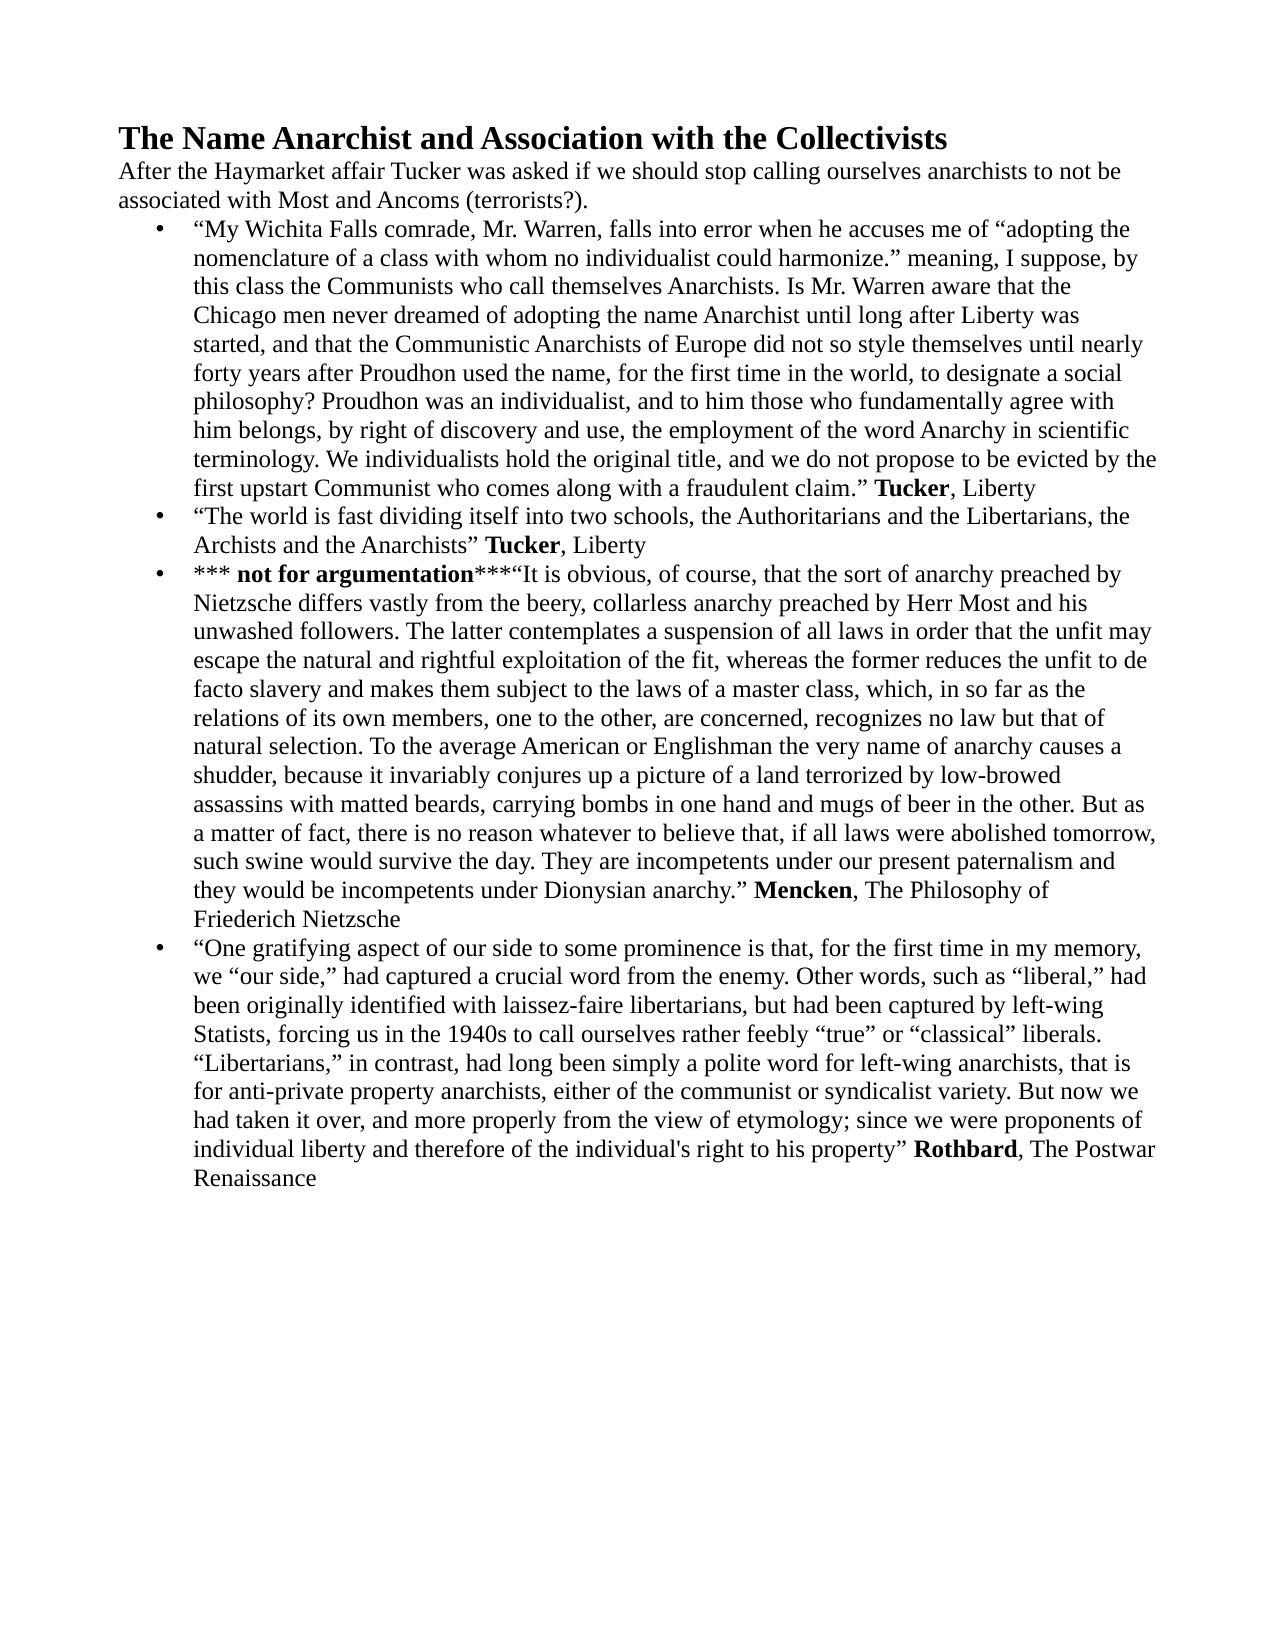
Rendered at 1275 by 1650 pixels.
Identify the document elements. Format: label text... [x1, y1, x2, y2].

list “My Wichita Falls comrade, Mr. Warren, falls into error when he accuses me of “adopting the nomenclature of a class with whom no individualist could harmonize.” meaning, I suppose, by this class the Communists who call themselves Anarchists. Is Mr. Warren aware that the Chicago men never dreamed of adopting the name Anarchist until long after Liberty was started, and that the Communistic Anarchists of Europe did not so style themselves until nearly forty years after Proudhon used the name, for the first time in the world, to designate a social philosophy? Proudhon was an individualist, and to him those who fundamentally agree with him belongs, by right of discovery and use, the employment of the word Anarchy in scientific terminology. We individualists hold the original title, and we do not propose to be evicted by the first upstart Communist who comes along with a fraudulent claim.” Tucker, Liberty [156, 214, 1157, 501]
list *** not for argumentation***“It is obvious, of course, that the sort of anarchy preached by Nietzsche differs vastly from the beery, collarless anarchy preached by Herr Most and his unwashed followers. The latter contemplates a suspension of all laws in order that the unfit may escape the natural and rightful exploitation of the fit, whereas the former reduces the unfit to de facto slavery and makes them subject to the laws of a master class, which, in so far as the relations of its own members, one to the other, are concerned, recognizes no law but that of natural selection. To the average American or Englishman the very name of anarchy causes a shudder, because it invariably conjures up a picture of a land terrorized by low-browed assassins with matted beards, carrying bombs in one hand and mugs of beer in the other. But as a matter of fact, there is no reason whatever to believe that, if all laws were abolished tomorrow, such swine would survive the day. They are incompetents under our present paternalism and they would be incompetents under Dionysian anarchy.” Mencken, The Philosophy of Friederich Nietzsche [156, 559, 1157, 933]
list “One gratifying aspect of our side to some prominence is that, for the first time in my memory, we “our side,” had captured a crucial word from the enemy. Other words, such as “liberal,” had been originally identified with laissez-faire libertarians, but had been captured by left-wing Statists, forcing us in the 1940s to call ourselves rather feebly “true” or “classical” liberals. “Libertarians,” in contrast, had long been simply a polite word for left-wing anarchists, that is for anti-private property anarchists, either of the communist or syndicalist variety. But now we had taken it over, and more properly from the view of etymology; since we were proponents of individual liberty and therefore of the individual's right to his property” Rothbard, The Postwar Renaissance [156, 933, 1157, 1191]
list “The world is fast dividing itself into two schools, the Authoritarians and the Libertarians, the Archists and the Anarchists” Tucker, Liberty [156, 501, 1157, 559]
text After the Haymarket affair Tucker was asked if we should stop calling ourselves anarchists to not be associated with Most and Ancoms (terrorists?). [118, 156, 1157, 214]
text The Name Anarchist and Association with the Collectivists [118, 118, 1157, 156]
